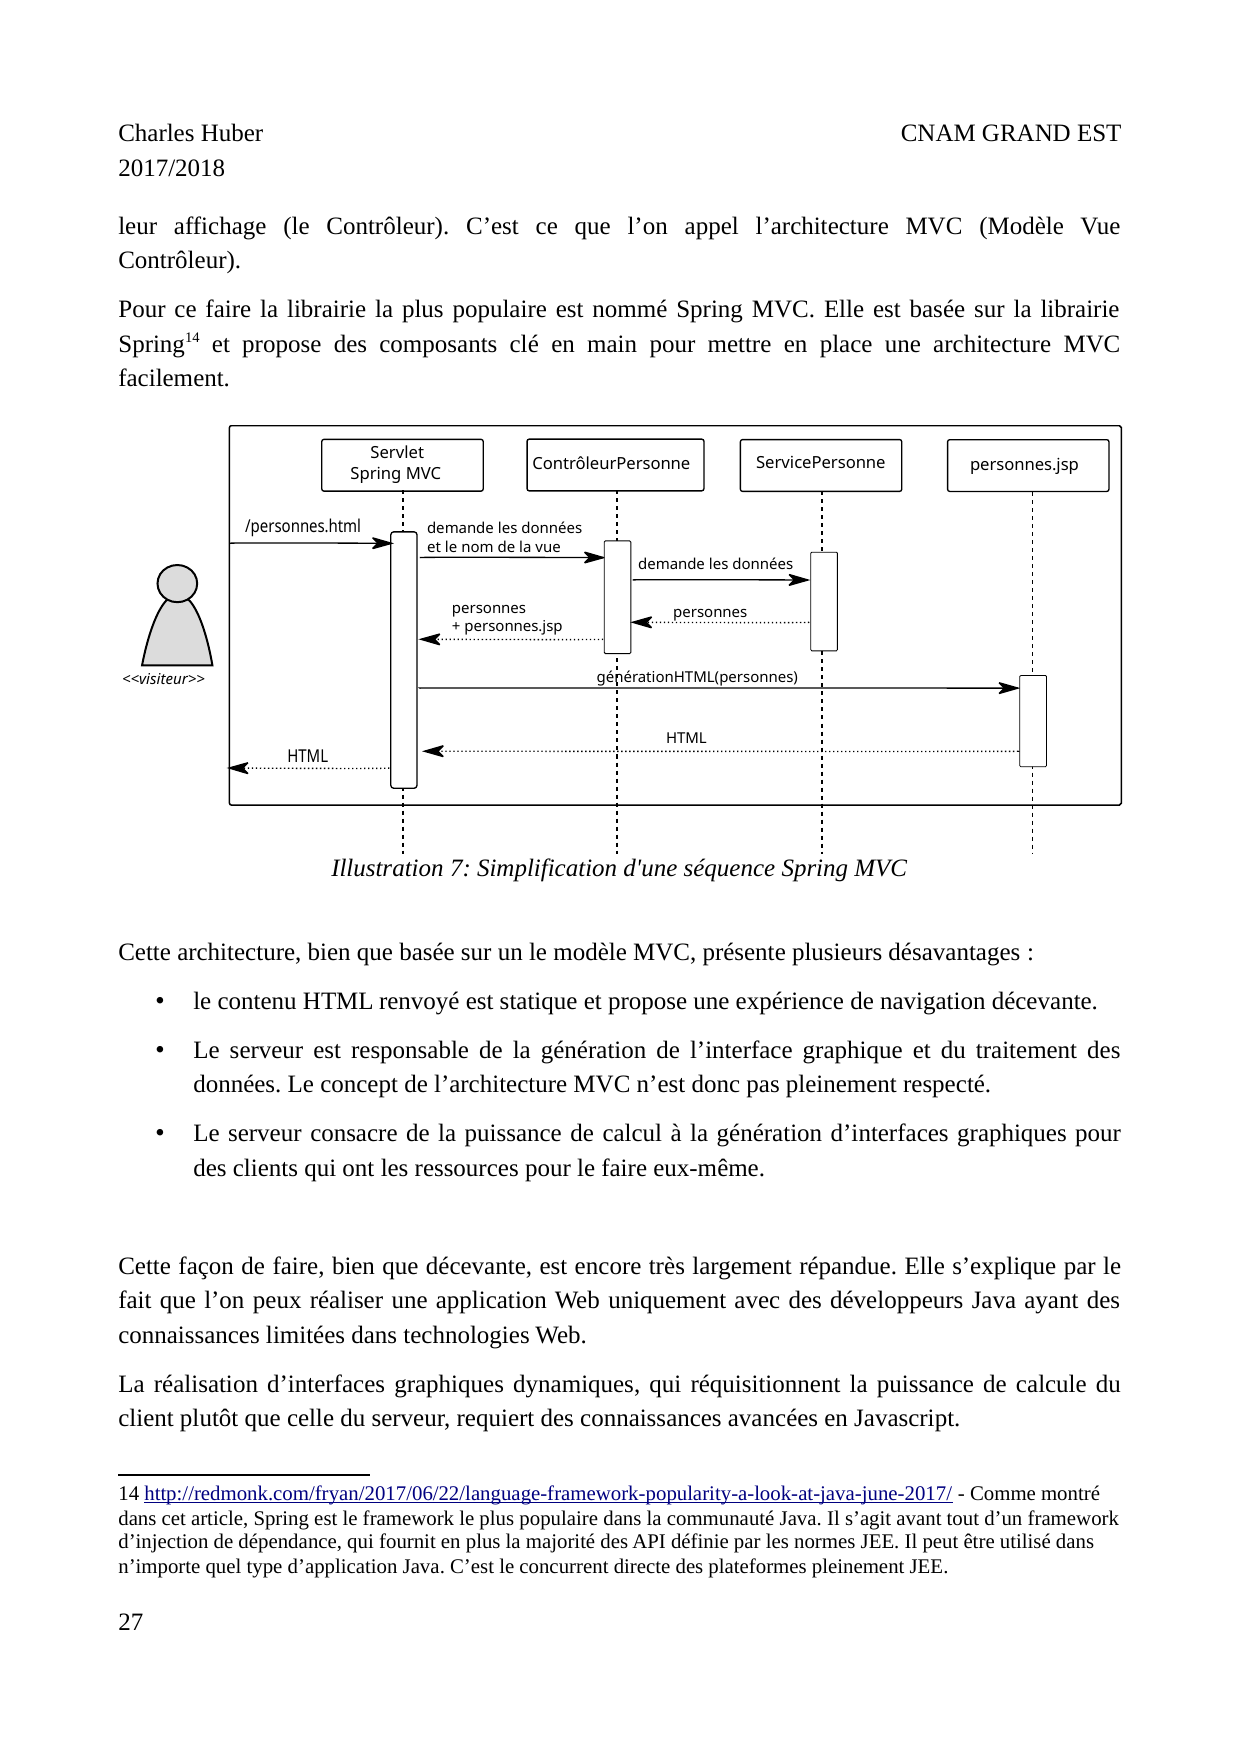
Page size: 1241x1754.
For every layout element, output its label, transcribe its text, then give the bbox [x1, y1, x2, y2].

list le contenu HTML renvoyé est statique et propose une expérience de navigation décevante. [156, 986, 1122, 1014]
list Le serveur consacre de la puissance de calcul à la génération d’interfaces graphiques pour des clients qui ont les ressources pour le faire eux-même. [156, 1118, 1122, 1182]
list Le serveur est responsable de la génération de l’interface graphique et du traitement des données. Le concept de l’architecture MVC n’est donc pas pleinement respecté. [156, 1035, 1122, 1098]
text Cette architecture, bien que basée sur un le modèle MVC, présente plusieurs désavantages : [118, 937, 1122, 965]
text La réalisation d’interfaces graphiques dynamiques, qui réquisitionnent la puissance de calcule du client plutôt que celle du serveur, requiert des connaissances avancées en Javascript. [118, 1369, 1122, 1432]
text leur affichage (le Contrôleur). C’est ce que l’on appel l’architecture MVC (Modèle Vue Contrôleur). [118, 211, 1122, 274]
text Cette façon de faire, bien que décevante, est encore très largement répandue. Elle s’explique par le fait que l’on peux réaliser une application Web uniquement avec des développeurs Java ayant des connaissances limitées dans technologies Web. [118, 1251, 1122, 1349]
text Illustration 7: Simplification d'une séquence Spring MVC [118, 425, 1122, 882]
text http://redmonk.com/fryan/2017/06/22/language-framework-popularity-a-look-at-java-june-2017/ - Comme montré dans cet article, Spring est le framework le plus populaire dans la communauté Java. Il s’agit avant tout d’un framework d’injection de dépendance, qui fournit en plus la majorité des API définie par les normes JEE. Il peut être utilisé dans n’importe quel type d’application Java. C’est le concurrent directe des plateformes pleinement JEE. [118, 1481, 1122, 1578]
text Pour ce faire la librairie la plus populaire est nommé Spring MVC. Elle est basée sur la librairie Spring et propose des composants clé en main pour mettre en place une architecture MVC facilement. [118, 294, 1122, 392]
